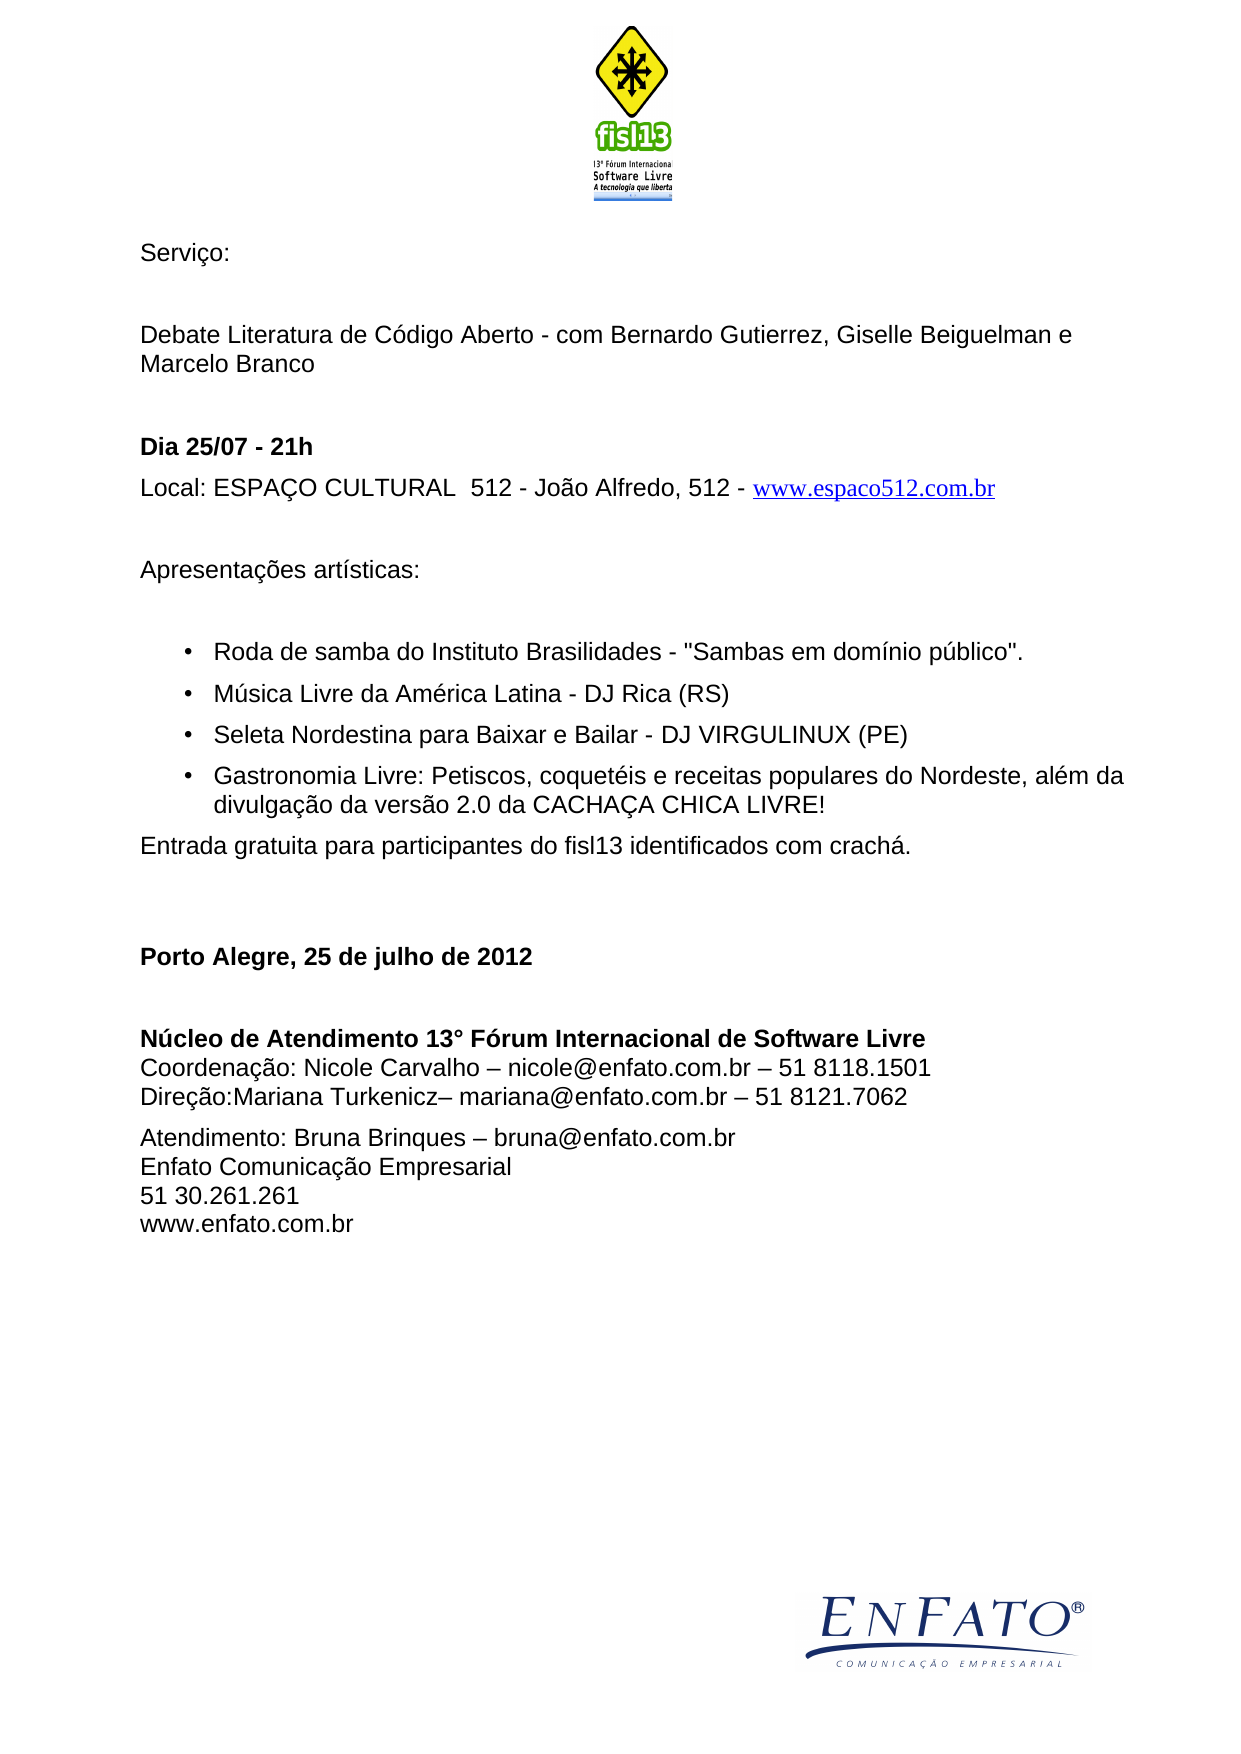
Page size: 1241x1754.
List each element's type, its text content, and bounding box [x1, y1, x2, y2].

list Seleta Nordestina para Baixar e Bailar - DJ VIRGULINUX (PE) [184, 720, 1133, 749]
text Apresentações artísticas: [140, 555, 1133, 584]
picture [795, 1592, 1092, 1672]
list Gastronomia Livre: Petiscos, coquetéis e receitas populares do Nordeste, além da divulgação da versão 2.0 da CACHAÇA CHICA LIVRE! [184, 761, 1133, 819]
text Local: ESPAÇO CULTURAL 512 - João Alfredo, 512 - www.espaco512.com.br [140, 473, 1133, 502]
list Roda de samba do Instituto Brasilidades - "Sambas em domínio público". [184, 637, 1133, 666]
text Porto Alegre, 25 de julho de 2012 [140, 942, 1133, 971]
text Entrada gratuita para participantes do fisl13 identificados com crachá. [140, 831, 1133, 860]
text Atendimento: Bruna Brinques – bruna@enfato.com.br Enfato Comunicação Empresarial 51 30.261.261 www.enfato.com.br [140, 1123, 1133, 1238]
text Núcleo de Atendimento 13° Fórum Internacional de Software Livre Coordenação: Nicole Carvalho – nicole@enfato.com.br – 51 8118.1501 Direção:Mariana Turkenicz– mariana@enfato.com.br – 51 8121.7062 [140, 1024, 1133, 1111]
list Música Livre da América Latina - DJ Rica (RS) [184, 679, 1133, 707]
text Dia 25/07 - 21h [140, 432, 1133, 460]
picture [593, 26, 673, 201]
text Debate Literatura de Código Aberto - com Bernardo Gutierrez, Giselle Beiguelman e Marcelo Branco [140, 321, 1133, 378]
text Serviço: [140, 238, 1133, 267]
